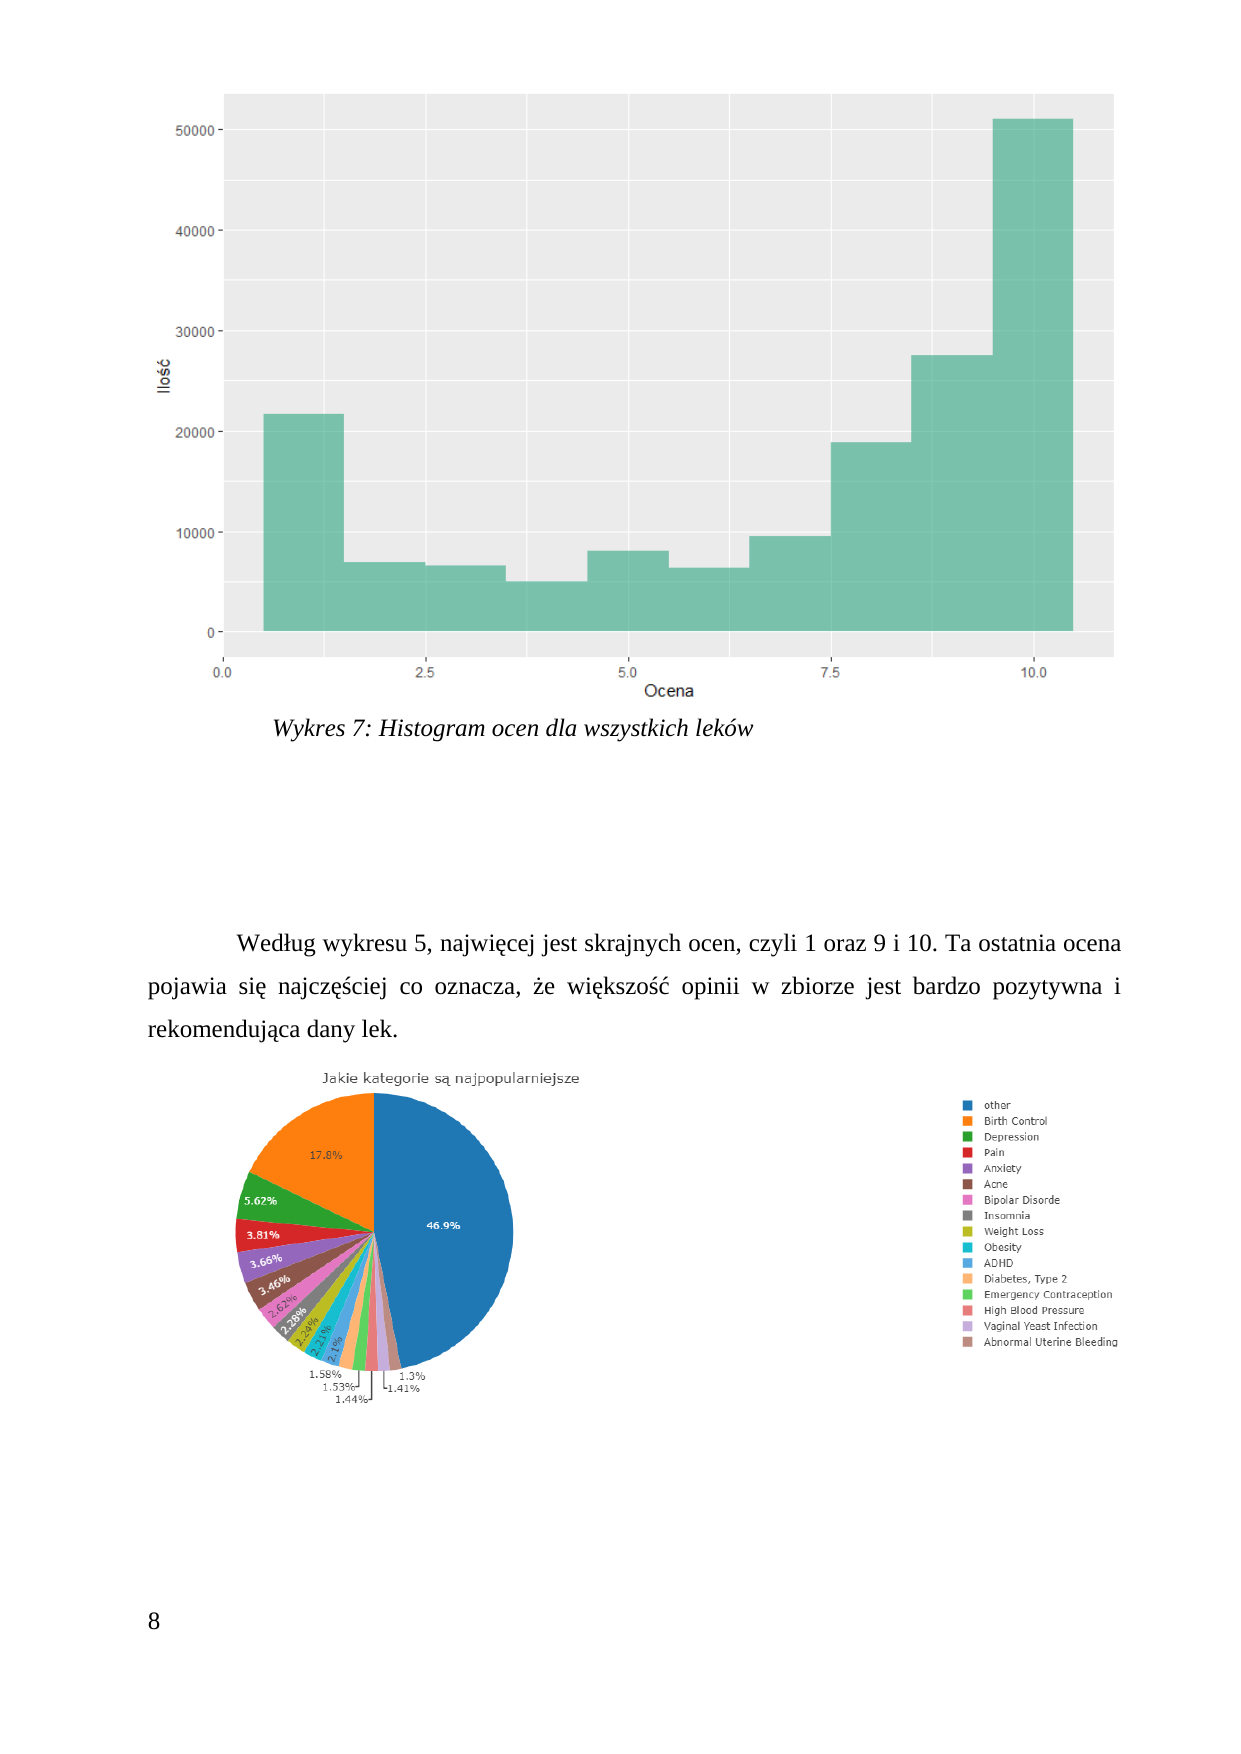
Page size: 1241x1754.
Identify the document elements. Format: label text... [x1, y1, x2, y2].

text Według wykresu 5, najwięcej jest skrajnych ocen, czyli 1 oraz 9 i 10. Ta ostatnia ocena pojawia się najczęściej co oznacza, że większość opinii w zbiorze jest bardzo pozytywna i rekomendująca dany lek. [148, 928, 1122, 1043]
text Wykres 7: Histogram ocen dla wszystkich leków [148, 708, 1122, 741]
picture [147, 86, 1123, 708]
picture [161, 1072, 1137, 1405]
